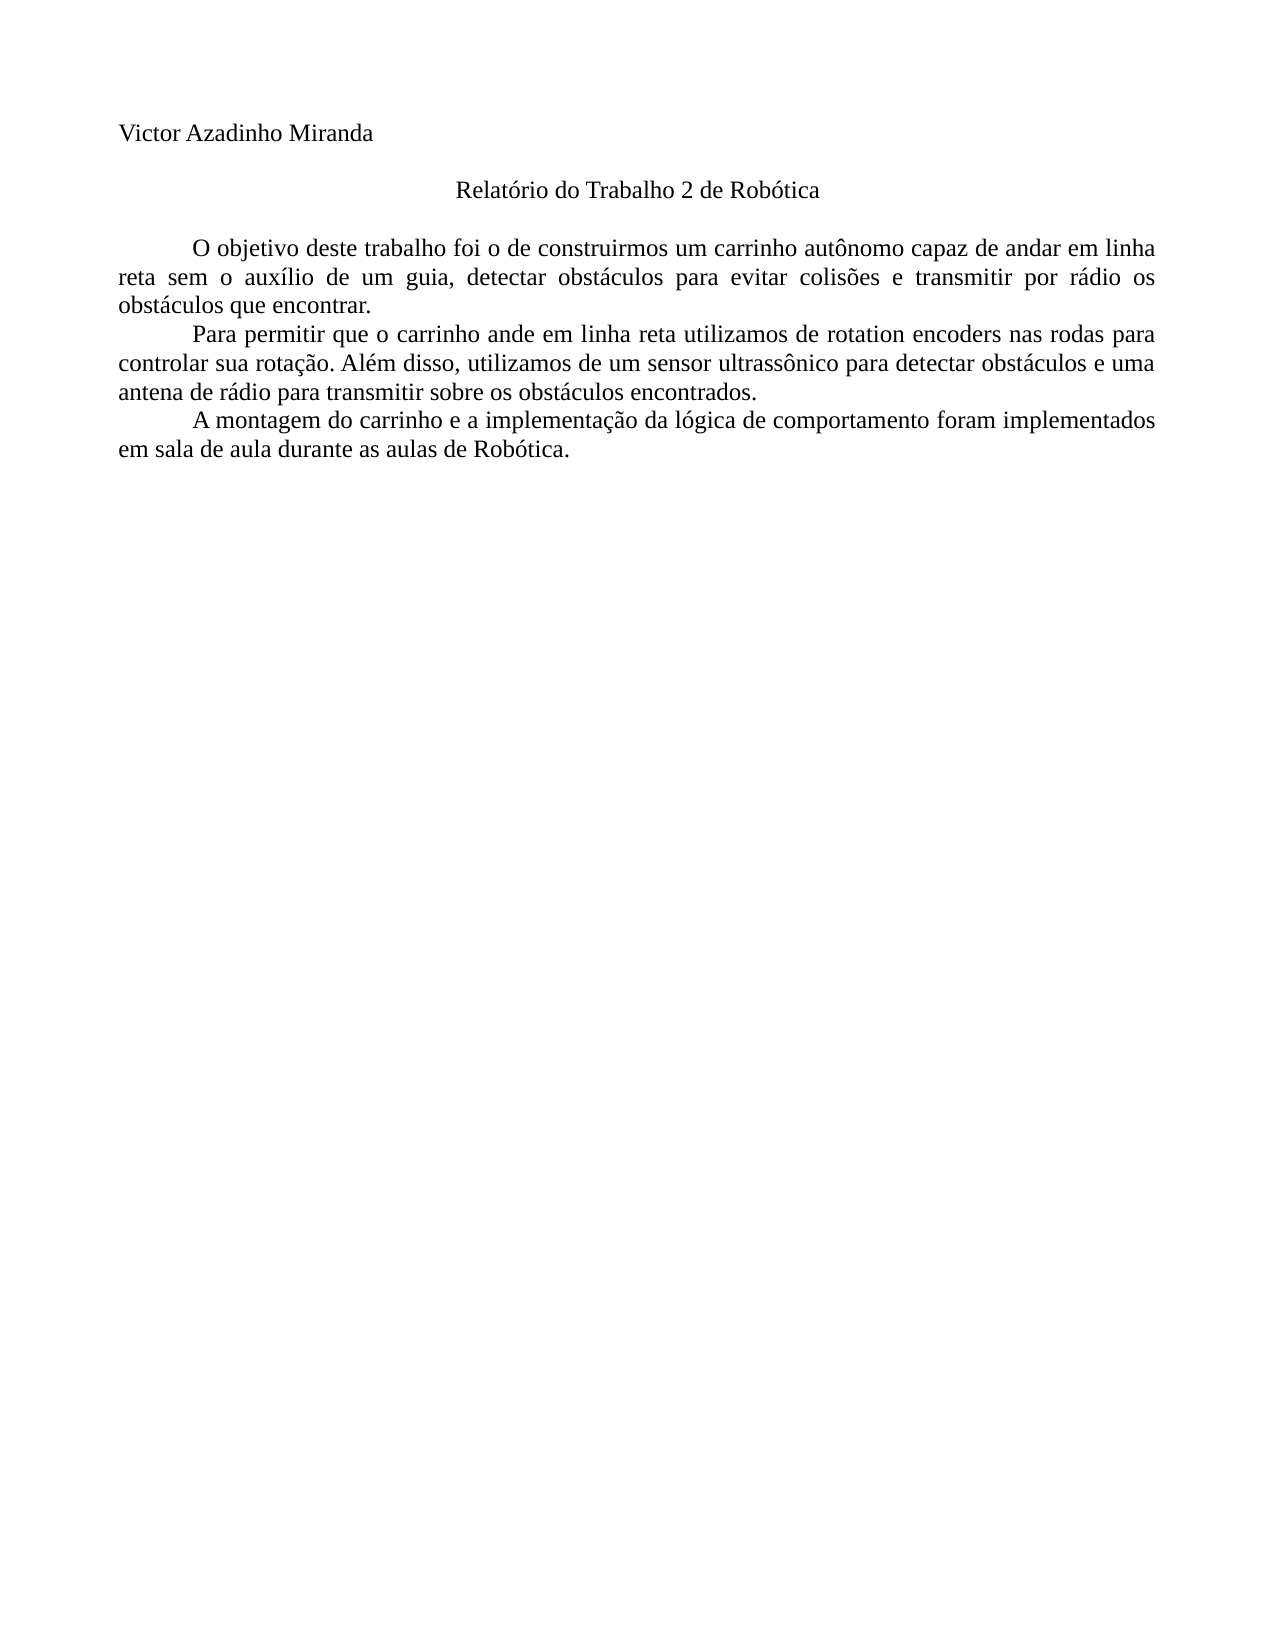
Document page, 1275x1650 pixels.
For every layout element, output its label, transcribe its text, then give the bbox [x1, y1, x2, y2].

text A montagem do carrinho e a implementação da lógica de comportamento foram implementados em sala de aula durante as aulas de Robótica. [118, 406, 1157, 463]
text O objetivo deste trabalho foi o de construirmos um carrinho autônomo capaz de andar em linha reta sem o auxílio de um guia, detectar obstáculos para evitar colisões e transmitir por rádio os obstáculos que encontrar. [118, 233, 1157, 319]
text Para permitir que o carrinho ande em linha reta utilizamos de rotation encoders nas rodas para controlar sua rotação. Além disso, utilizamos de um sensor ultrassônico para detectar obstáculos e uma antena de rádio para transmitir sobre os obstáculos encontrados. [118, 319, 1157, 406]
text Victor Azadinho Miranda [118, 118, 1157, 147]
text Relatório do Trabalho 2 de Robótica [118, 176, 1157, 204]
